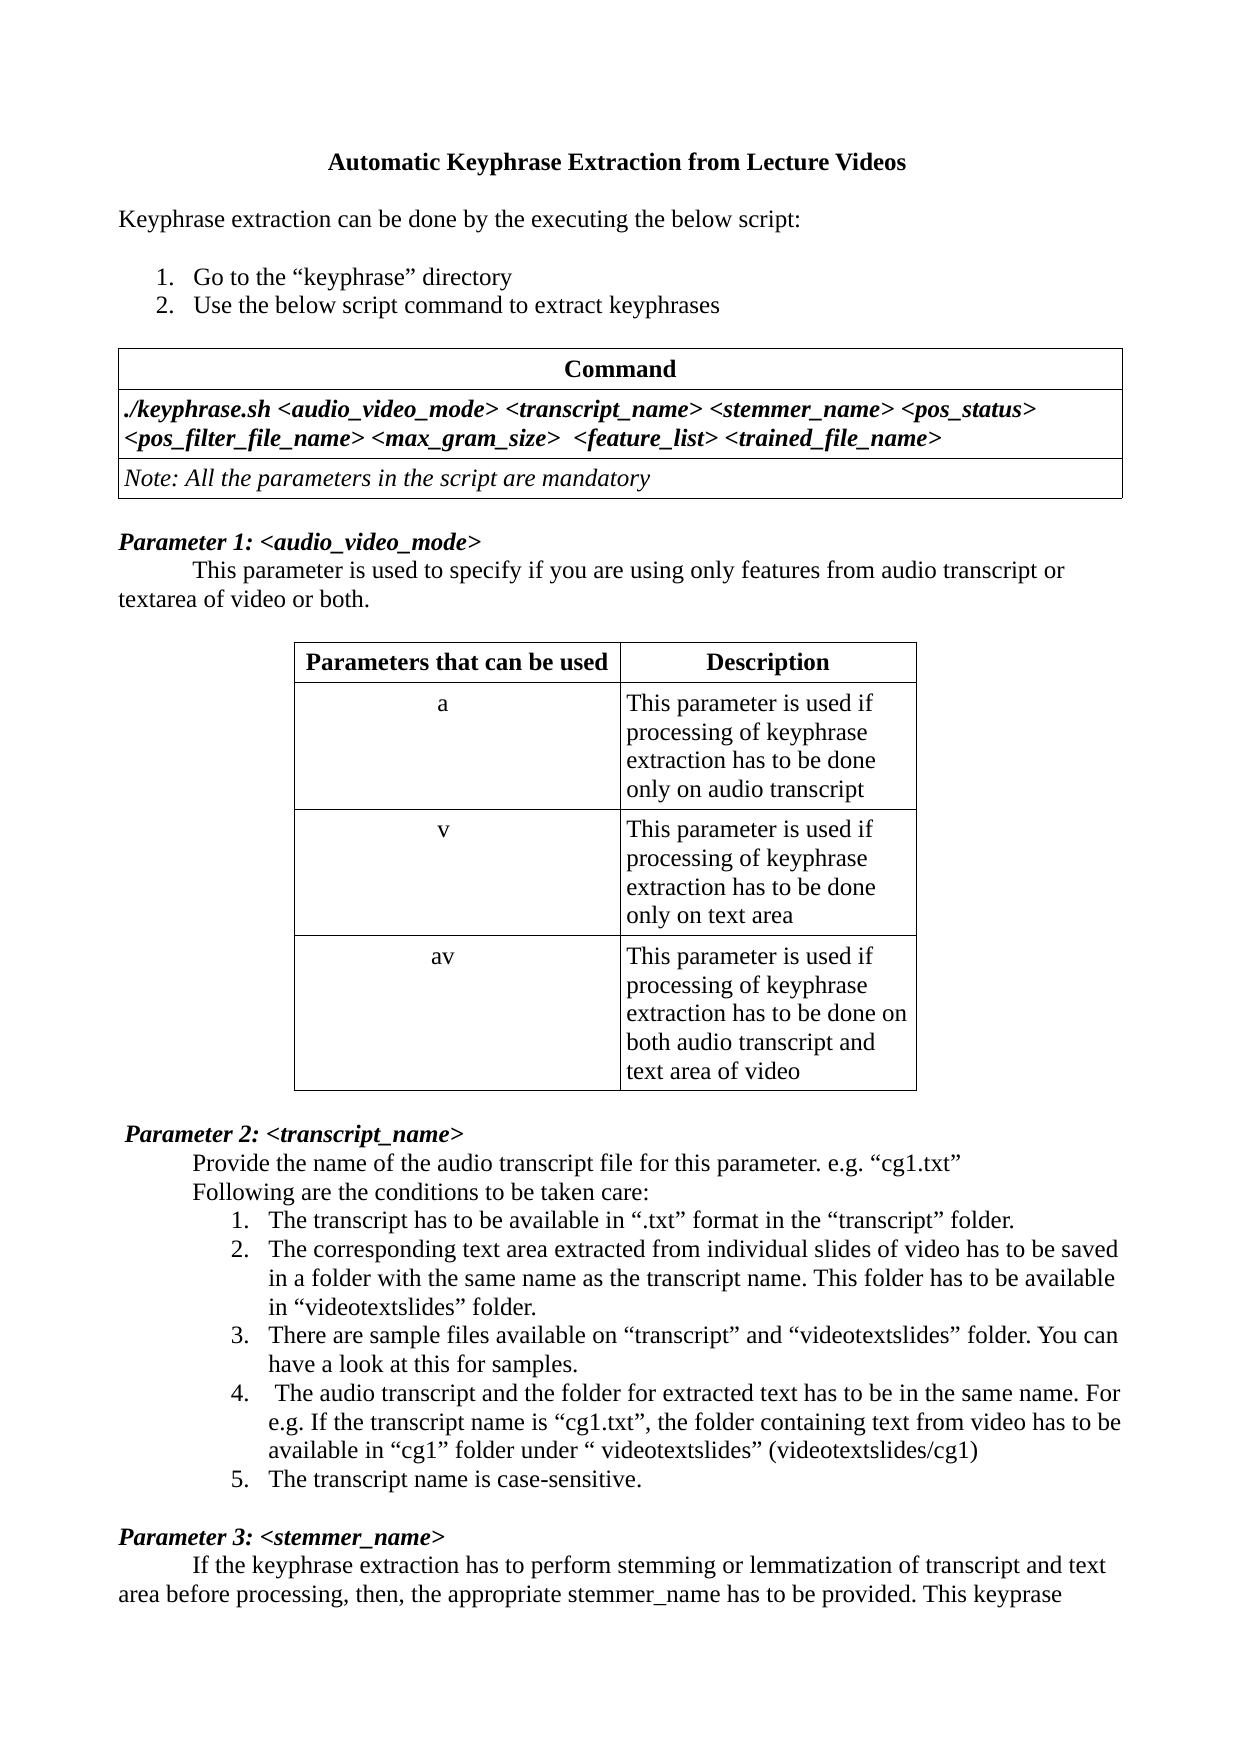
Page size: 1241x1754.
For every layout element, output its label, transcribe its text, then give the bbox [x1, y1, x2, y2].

text Provide the name of the audio transcript file for this parameter. e.g. “cg1.txt” [118, 1148, 1122, 1177]
list The transcript name is case-sensitive. [231, 1464, 1122, 1493]
table_cell ./keyphrase.sh <audio_video_mode> <transcript_name> <stemmer_name> <pos_status> <pos_filter_file_name> <max_gram_size> <feature_list> <trained_file_name> [119, 390, 1122, 457]
list The transcript has to be available in “.txt” format in the “transcript” folder. [231, 1206, 1122, 1234]
text If the keyphrase extraction has to perform stemming or lemmatization of transcript and text area before processing, then, the appropriate stemmer_name has to be provided. This keyprase [118, 1551, 1122, 1608]
text Parameter 1: <audio_video_mode> [118, 527, 1122, 555]
list Use the below script command to extract keyphrases [156, 291, 1122, 319]
table_cell This parameter is used if processing of keyphrase extraction has to be done on both audio transcript and text area of video [621, 936, 916, 1090]
table_cell a [295, 683, 620, 808]
list There are sample files available on “transcript” and “videotextslides” folder. You can have a look at this for samples. [231, 1321, 1122, 1378]
list The audio transcript and the folder for extracted text has to be in the same name. For e.g. If the transcript name is “cg1.txt”, the folder containing text from video has to be available in “cg1” folder under “ videotextslides” (videotextslides/cg1) [231, 1378, 1122, 1464]
table_cell av [295, 936, 620, 1090]
list Go to the “keyphrase” directory [156, 262, 1122, 291]
text This parameter is used to specify if you are using only features from audio transcript or textarea of video or both. [118, 555, 1122, 613]
table_cell This parameter is used if processing of keyphrase extraction has to be done only on audio transcript [621, 683, 916, 808]
list The corresponding text area extracted from individual slides of video has to be saved in a folder with the same name as the transcript name. This folder has to be available in “videotextslides” folder. [231, 1234, 1122, 1321]
text Keyphrase extraction can be done by the executing the below script: [118, 204, 1122, 233]
table_cell This parameter is used if processing of keyphrase extraction has to be done only on text area [621, 810, 916, 935]
table_cell v [295, 810, 620, 935]
table_header Description [621, 643, 916, 682]
text Automatic Keyphrase Extraction from Lecture Videos [118, 147, 1122, 176]
text Parameter 2: <transcript_name> [118, 1119, 1122, 1148]
text Parameter 3: <stemmer_name> [118, 1522, 1122, 1551]
table_cell Note: All the parameters in the script are mandatory [119, 459, 1122, 498]
text Following are the conditions to be taken care: [118, 1177, 1122, 1206]
table_header Command [119, 349, 1122, 388]
table_header Parameters that can be used [295, 643, 620, 682]
